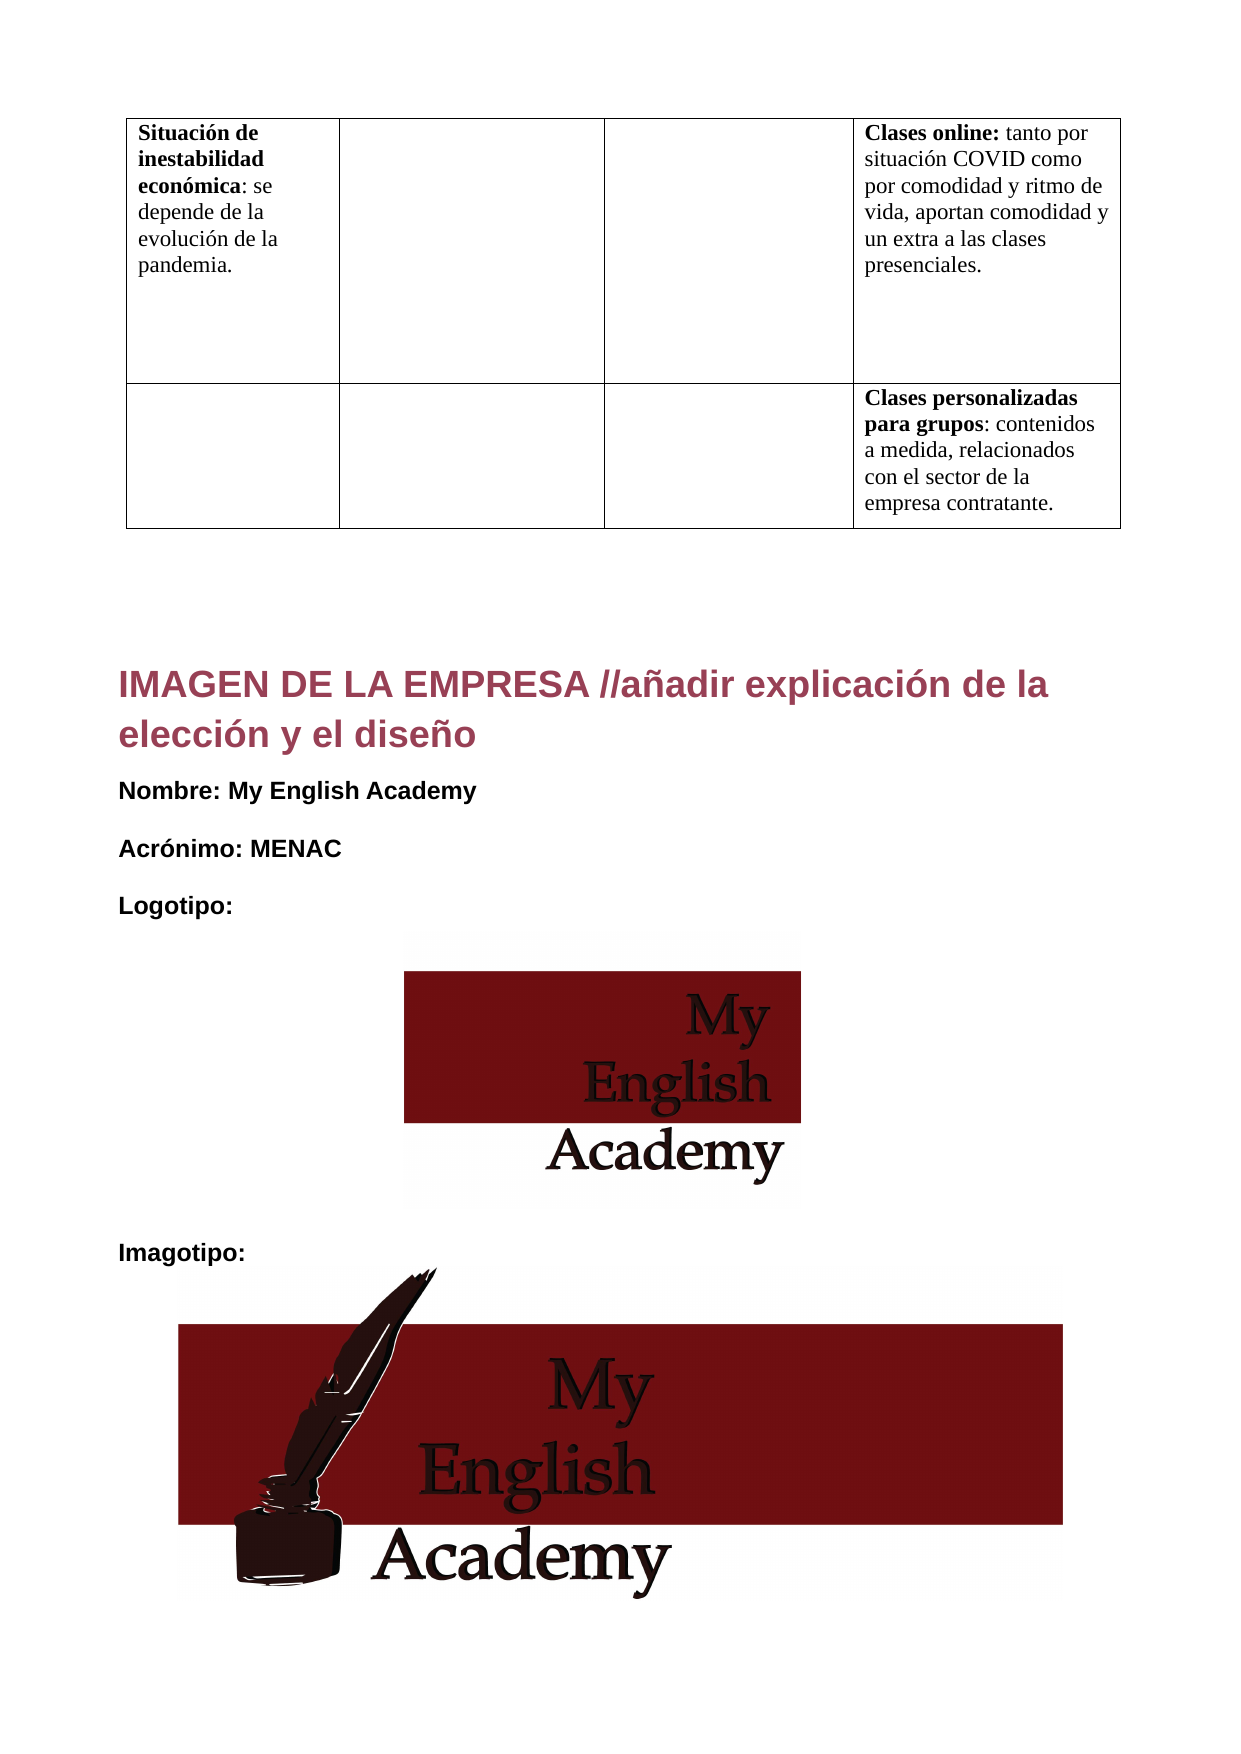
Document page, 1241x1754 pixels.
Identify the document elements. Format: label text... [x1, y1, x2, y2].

text Acrónimo: MENAC [118, 834, 1122, 862]
table_cell [340, 119, 604, 383]
table_cell [605, 119, 853, 383]
text Nombre: My English Academy [118, 776, 1122, 805]
table_cell Clases online: tanto por situación COVID como por comodidad y ritmo de vida, aportan comodidad y un extra a las clases presenciales. [854, 119, 1120, 383]
table_cell [340, 384, 604, 527]
table_cell [127, 384, 339, 527]
text Logotipo: [118, 891, 1122, 920]
text IMAGEN DE LA EMPRESA //añadir explicación de la elección y el diseño [118, 661, 1122, 755]
picture [177, 1266, 1063, 1601]
text Imagotipo: [118, 1238, 1122, 1266]
table_cell Clases personalizadas para grupos: contenidos a medida, relacionados con el sector de la empresa contratante. [854, 384, 1120, 527]
table_cell [605, 384, 853, 527]
table_cell Situación de inestabilidad económica: se depende de la evolución de la pandemia. [127, 119, 339, 383]
picture [403, 931, 802, 1209]
